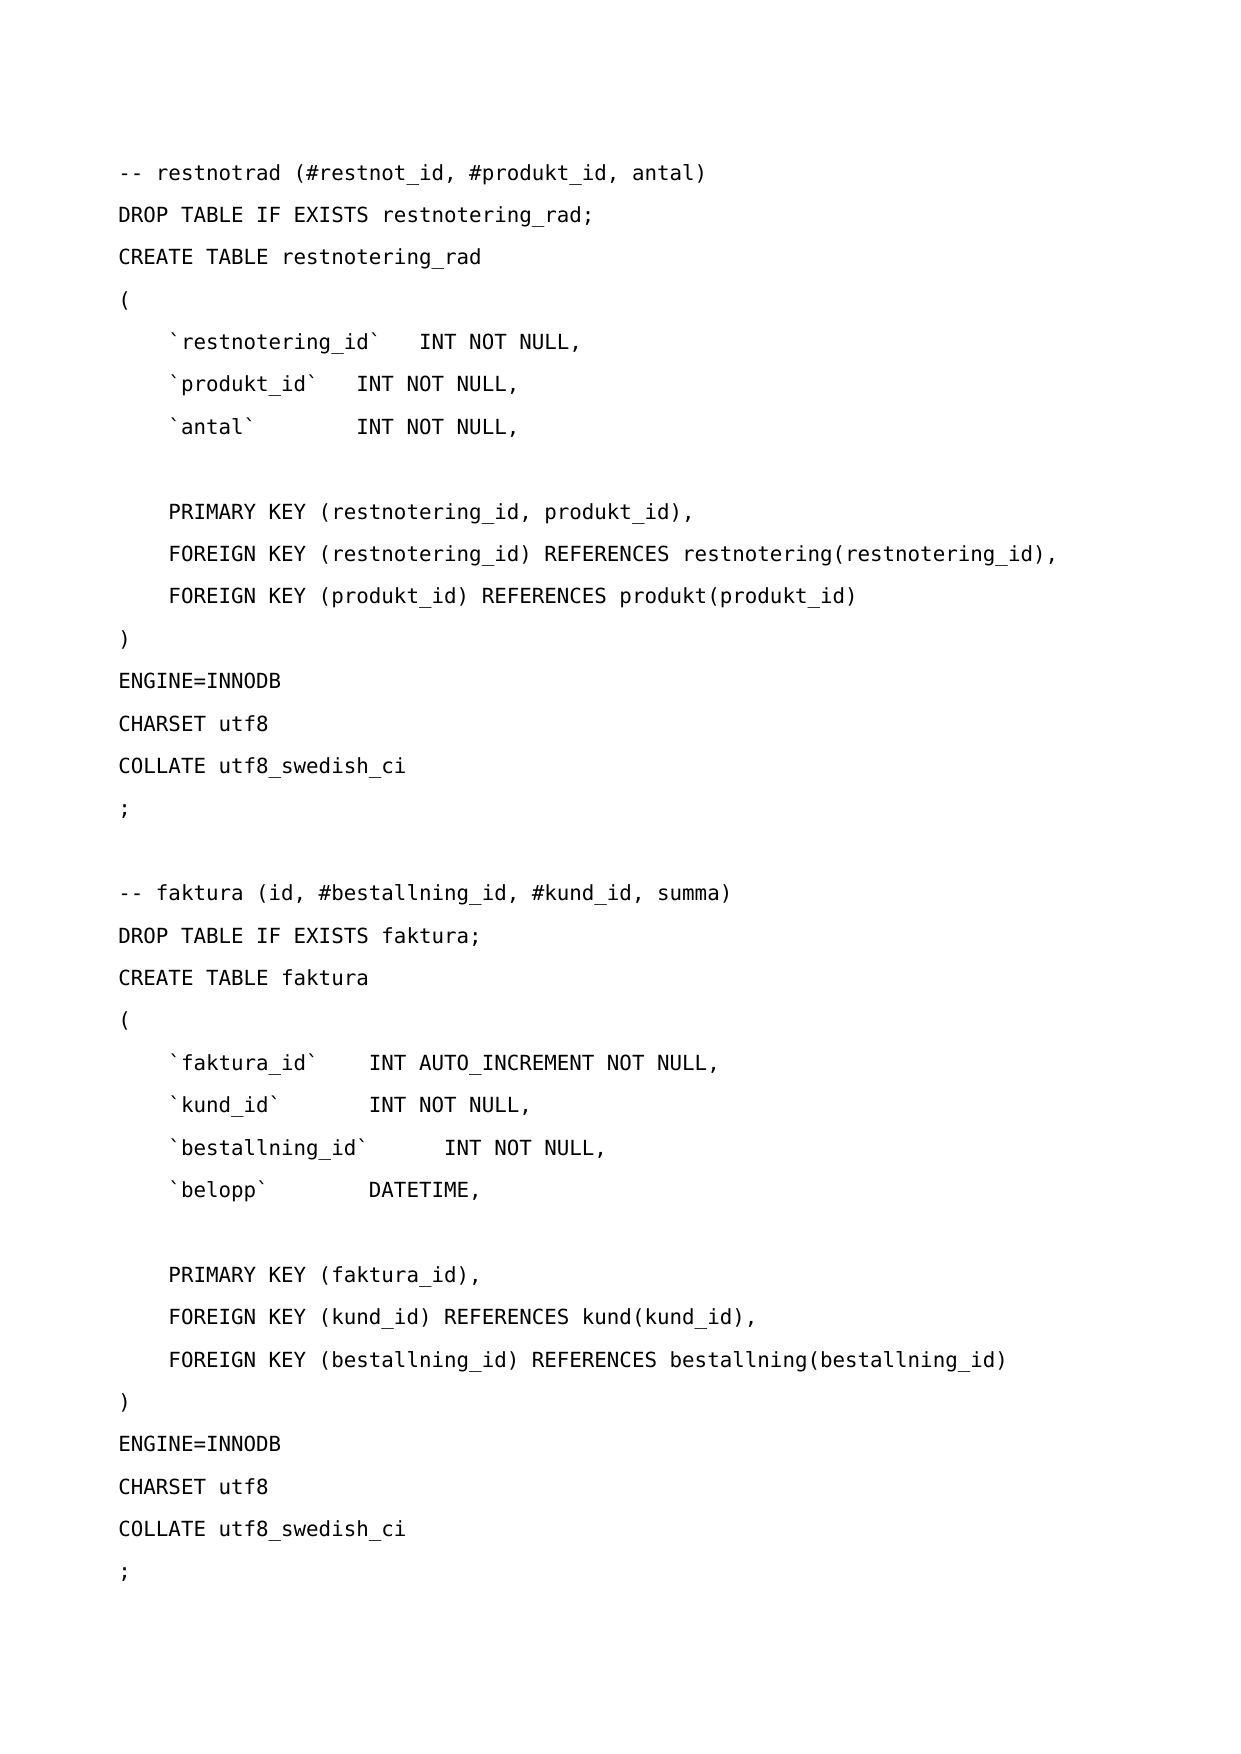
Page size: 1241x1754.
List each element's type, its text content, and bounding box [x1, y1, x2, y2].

text CREATE TABLE faktura [118, 966, 1122, 990]
text `faktura_id` INT AUTO_INCREMENT NOT NULL, [118, 1051, 1122, 1075]
text ENGINE=INNODB [118, 1432, 1122, 1457]
text DROP TABLE IF EXISTS restnotering_rad; [118, 203, 1122, 227]
text ( [118, 1008, 1122, 1033]
text FOREIGN KEY (restnotering_id) REFERENCES restnotering(restnotering_id), [118, 542, 1122, 566]
text ENGINE=INNODB [118, 669, 1122, 693]
text PRIMARY KEY (restnotering_id, produkt_id), [118, 500, 1122, 524]
text DROP TABLE IF EXISTS faktura; [118, 924, 1122, 948]
text ; [118, 796, 1122, 821]
text FOREIGN KEY (kund_id) REFERENCES kund(kund_id), [118, 1305, 1122, 1329]
text COLLATE utf8_swedish_ci [118, 754, 1122, 778]
text `bestallning_id` INT NOT NULL, [118, 1136, 1122, 1160]
text ( [118, 288, 1122, 312]
text `restnotering_id` INT NOT NULL, [118, 330, 1122, 354]
text `produkt_id` INT NOT NULL, [118, 372, 1122, 397]
text FOREIGN KEY (produkt_id) REFERENCES produkt(produkt_id) [118, 584, 1122, 609]
text ; [118, 1559, 1122, 1584]
text `belopp` DATETIME, [118, 1178, 1122, 1202]
text PRIMARY KEY (faktura_id), [118, 1263, 1122, 1287]
text ) [118, 627, 1122, 651]
text `kund_id` INT NOT NULL, [118, 1093, 1122, 1117]
text -- faktura (id, #bestallning_id, #kund_id, summa) [118, 881, 1122, 906]
text FOREIGN KEY (bestallning_id) REFERENCES bestallning(bestallning_id) [118, 1348, 1122, 1372]
text ) [118, 1390, 1122, 1414]
text COLLATE utf8_swedish_ci [118, 1517, 1122, 1541]
text -- restnotrad (#restnot_id, #produkt_id, antal) [118, 161, 1122, 185]
text `antal` INT NOT NULL, [118, 415, 1122, 439]
text CREATE TABLE restnotering_rad [118, 245, 1122, 269]
text CHARSET utf8 [118, 1475, 1122, 1499]
text CHARSET utf8 [118, 712, 1122, 736]
